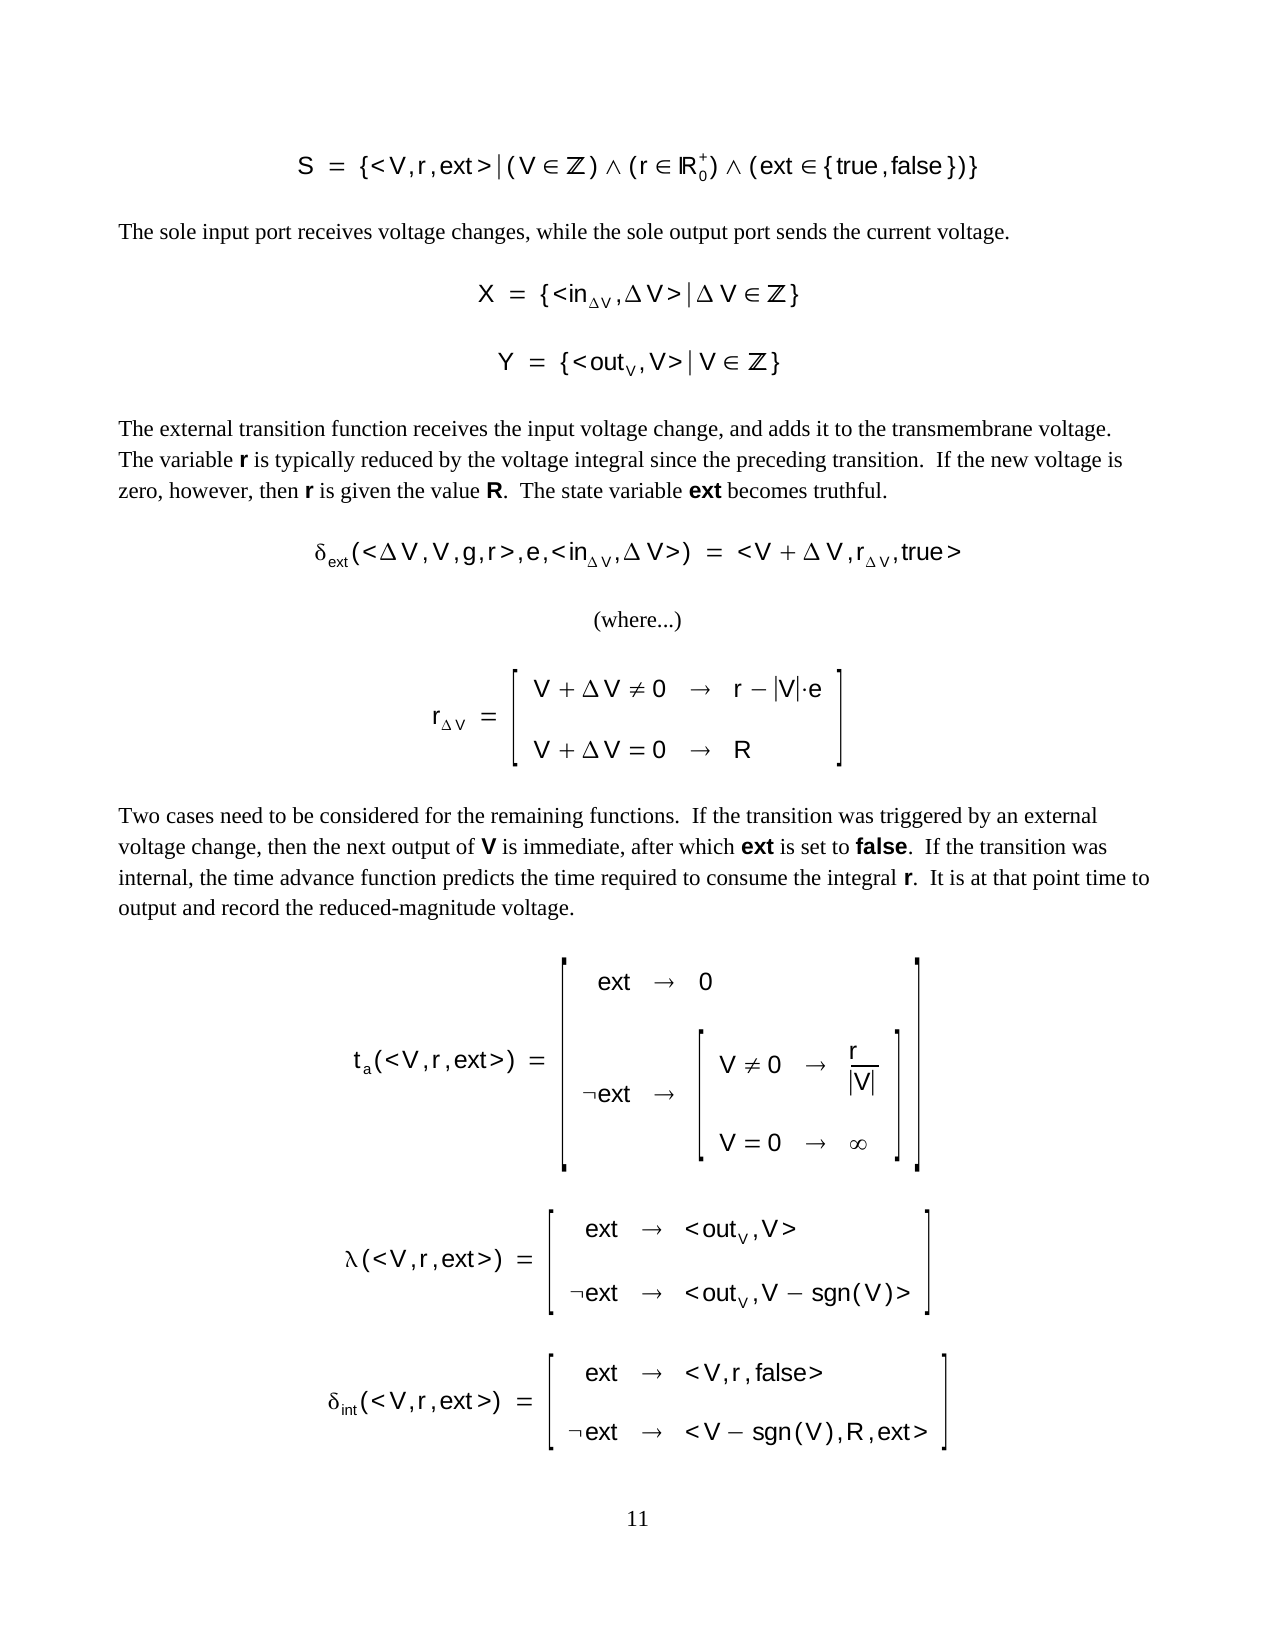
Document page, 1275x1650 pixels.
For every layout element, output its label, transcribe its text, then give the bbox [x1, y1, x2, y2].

text (where...) [118, 607, 1157, 632]
text The sole input port receives voltage changes, while the sole output port sends the current voltage. [118, 219, 1157, 245]
text Two cases need to be considered for the remaining functions. If the transition was triggered by an external voltage change, then the next output of V is immediate, after which ext is set to false. If the transition was internal, the time advance function predicts the time required to consume the integral r. It is at that point time to output and record the reduced-magnitude voltage. [118, 803, 1157, 921]
text The external transition function receives the input voltage change, and adds it to the transmembrane voltage. The variable r is typically reduced by the voltage integral since the preceding transition. If the new voltage is zero, however, then r is given the value R. The state variable ext becomes truthful. [118, 416, 1157, 503]
